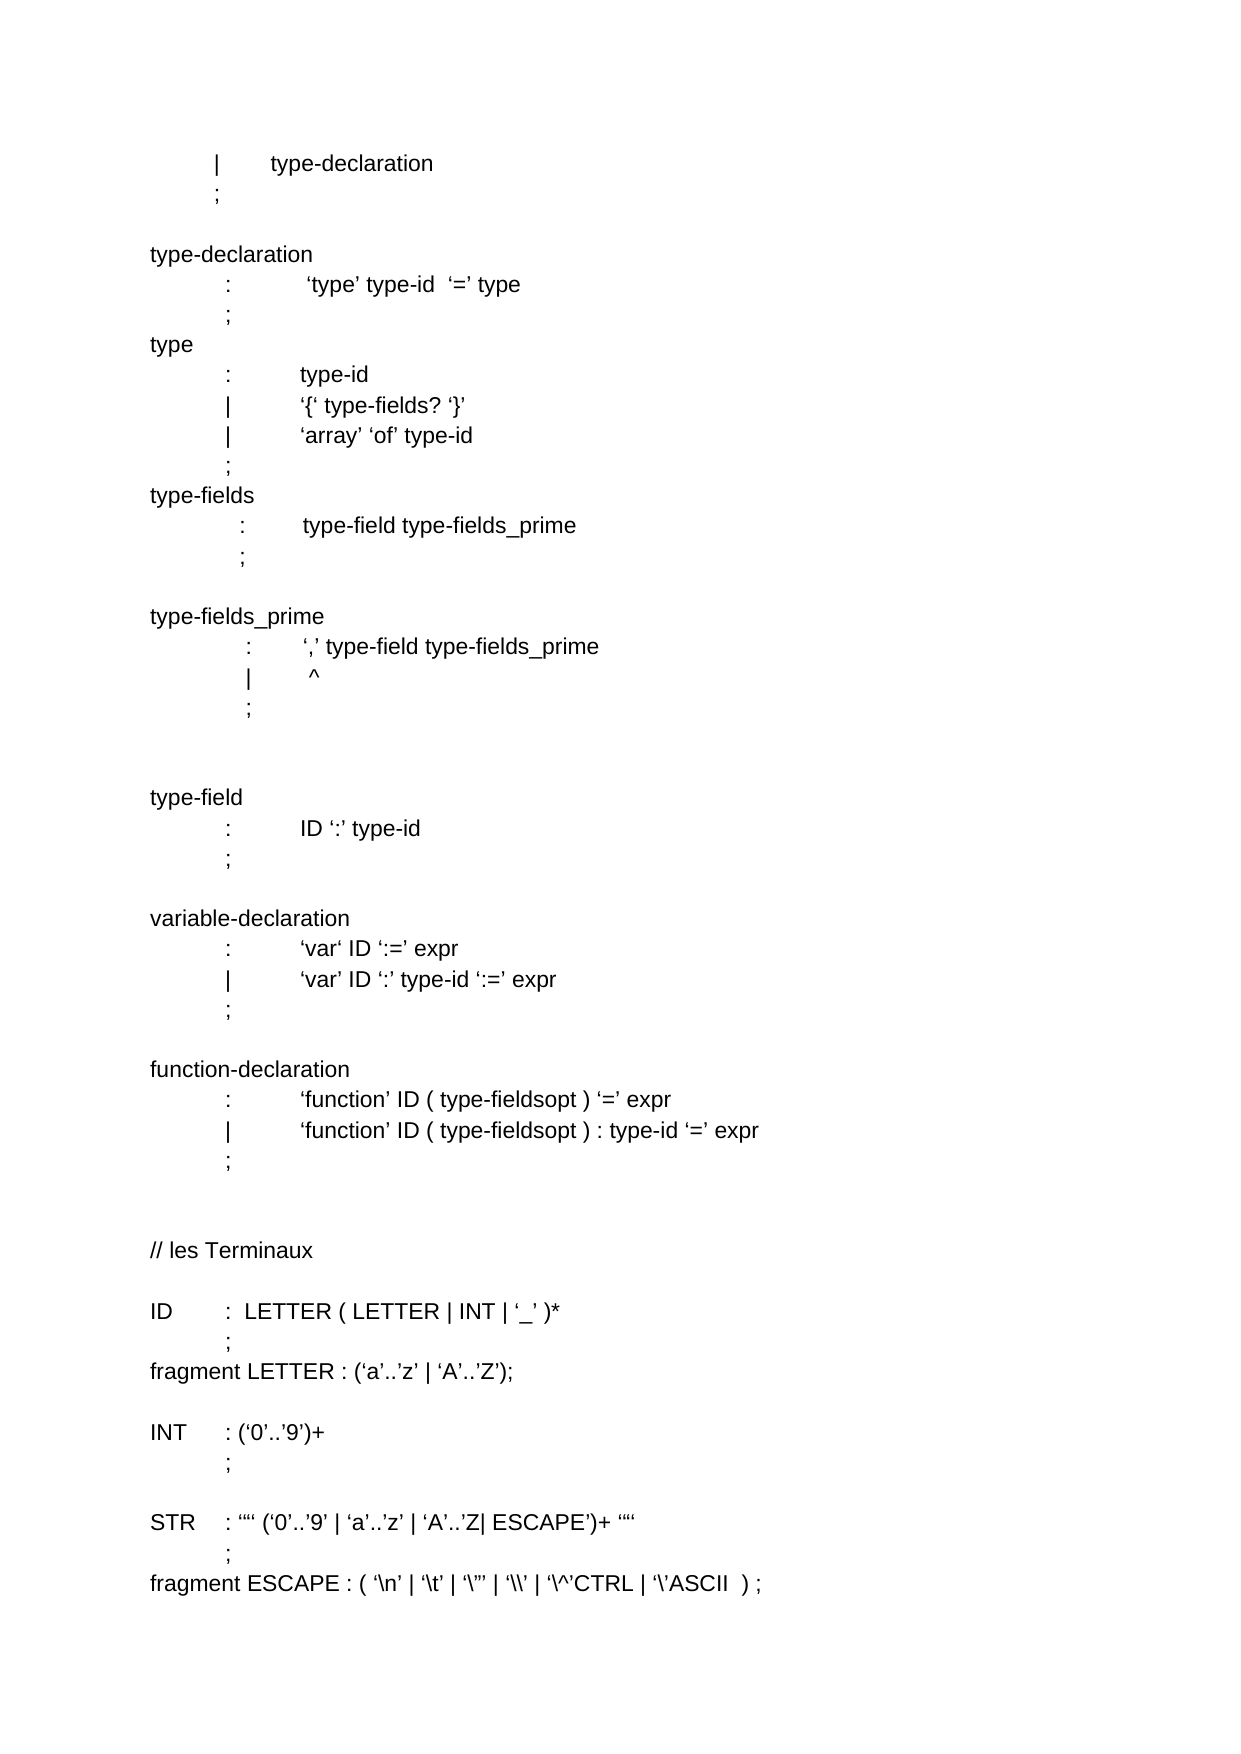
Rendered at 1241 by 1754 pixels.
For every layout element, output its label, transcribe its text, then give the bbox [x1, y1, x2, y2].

text ; [150, 1539, 1090, 1566]
text : ‘,’ type-field type-fields_prime [150, 633, 1090, 660]
text type-fields [150, 482, 1090, 509]
text ; [150, 180, 1090, 207]
text ; [150, 1328, 1090, 1354]
text : type-field type-fields_prime [150, 512, 1090, 539]
text : ‘type’ type-id ‘=’ type [150, 271, 1090, 297]
text variable-declaration [150, 905, 1090, 932]
text ; [150, 694, 1090, 720]
text fragment LETTER : (‘a’..’z’ | ‘A’..’Z’); [150, 1358, 1090, 1385]
text | ‘{‘ type-fields? ‘}’ [225, 392, 1090, 418]
text type [150, 331, 1090, 358]
text function-declaration [150, 1056, 1090, 1083]
text INT : (‘0’..’9’)+ [150, 1419, 1090, 1445]
text : ‘var‘ ID ‘:=’ expr [150, 935, 1090, 962]
text ; [150, 996, 1090, 1022]
text | ‘var’ ID ‘:’ type-id ‘:=’ expr [150, 966, 1090, 992]
text ; [150, 1147, 1090, 1173]
text | ‘array’ ‘of’ type-id [225, 422, 1090, 448]
text ; [150, 301, 1090, 327]
text | type-declaration [150, 150, 1090, 176]
text | ^ [150, 663, 1090, 690]
text // les Terminaux [150, 1237, 1090, 1264]
text ; [225, 452, 1090, 478]
text : ID ‘:’ type-id [150, 814, 1090, 841]
text type-field [150, 784, 1090, 811]
text STR : ‘“‘ (‘0’..’9’ | ‘a’..’z’ | ‘A’..’Z| ESCAPE’)+ ‘“‘ [150, 1509, 1090, 1536]
text ; [150, 845, 1090, 871]
text type-declaration [150, 241, 1090, 267]
text : ‘function’ ID ( type-fieldsopt ) ‘=’ expr [150, 1086, 1090, 1113]
text ; [150, 543, 1090, 569]
text fragment ESCAPE : ( ‘\n’ | ‘\t’ | ‘\”’ | ‘\\’ | ‘\^’CTRL | ‘\’ASCII ) ; [150, 1570, 1090, 1596]
text | ‘function’ ID ( type-fieldsopt ) : type-id ‘=’ expr [150, 1117, 1090, 1143]
text type-fields_prime [150, 603, 1090, 629]
text ; [150, 1449, 1090, 1475]
text ID : LETTER ( LETTER | INT | ‘_’ )* [150, 1298, 1090, 1324]
text : type-id [150, 361, 1090, 388]
